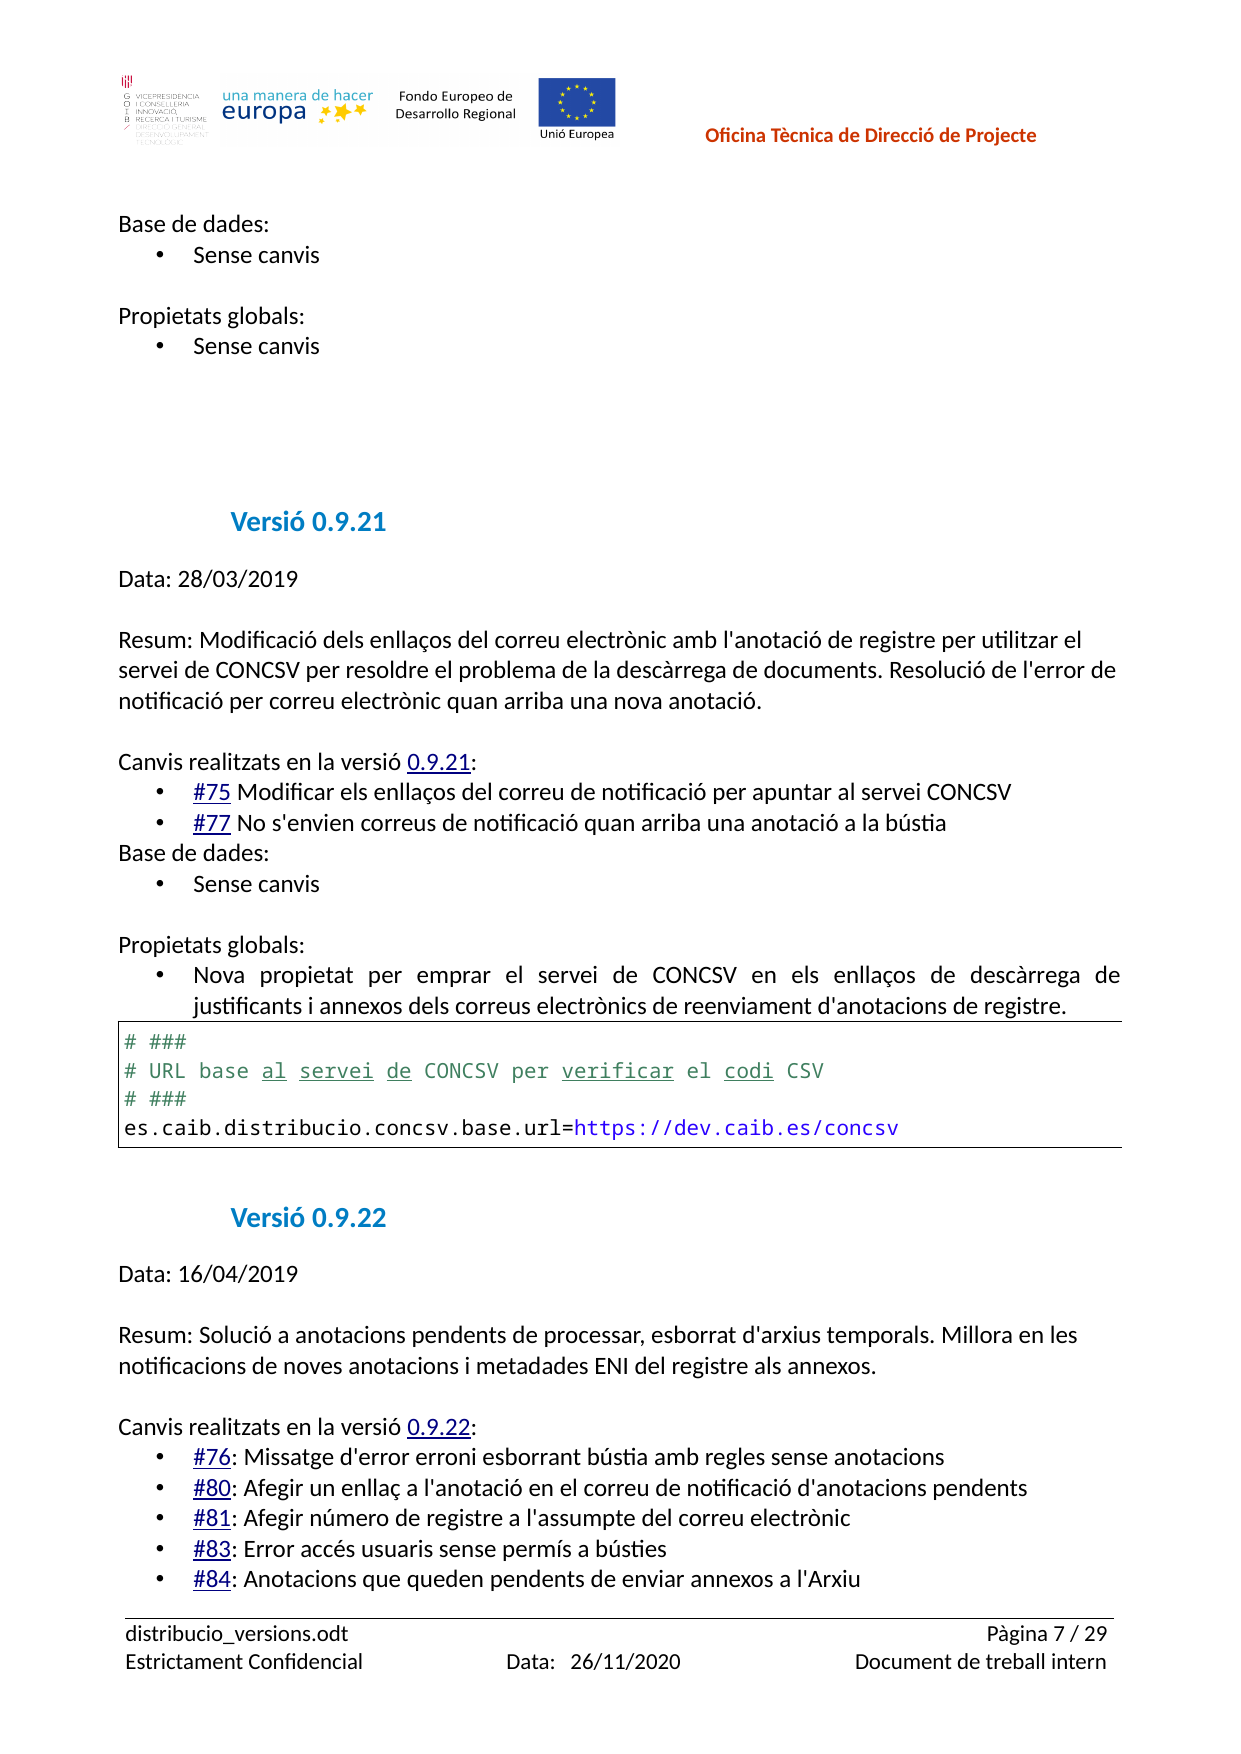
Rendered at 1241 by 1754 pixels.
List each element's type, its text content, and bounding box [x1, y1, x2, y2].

subtitle Versió 0.9.21 [153, 503, 1122, 539]
text Canvis realitzats en la versió 0.9.22: [118, 1411, 1122, 1441]
subtitle Versió 0.9.22 [153, 1199, 1122, 1235]
picture [219, 73, 621, 147]
text Propietats globals: [118, 929, 1122, 959]
list #81: Afegir número de registre a l'assumpte del correu electrònic [156, 1502, 1122, 1533]
text Resum: Solució a anotacions pendents de processar, esborrat d'arxius temporals. Millora en les notificacions de noves anotacions i metadades ENI del registre als annexos. [118, 1319, 1122, 1380]
text Data: 28/03/2019 [118, 563, 1122, 593]
text Base de dades: [118, 837, 1122, 868]
list #84: Anotacions que queden pendents de enviar annexos a l'Arxiu [156, 1563, 1122, 1594]
text Canvis realitzats en la versió 0.9.21: [118, 746, 1122, 776]
text Base de dades: [118, 208, 1122, 239]
table_header # ### # URL base al servei de CONCSV per verificar el codi CSV # ### es.caib.distribucio.concsv.base.url=https://dev.caib.es/concsv [119, 1022, 1122, 1147]
list #75 Modificar els enllaços del correu de notificació per apuntar al servei CONCSV [156, 776, 1122, 807]
text Resum: Modificació dels enllaços del correu electrònic amb l'anotació de registre per utilitzar el servei de CONCSV per resoldre el problema de la descàrrega de documents. Resolució de l'error de notificació per correu electrònic quan arriba una nova anotació. [118, 624, 1122, 715]
picture [118, 73, 213, 147]
list Sense canvis [156, 868, 1122, 898]
list Sense canvis [156, 239, 1122, 269]
list #76: Missatge d'error erroni esborrant bústia amb regles sense anotacions [156, 1441, 1122, 1472]
text Data: 16/04/2019 [118, 1258, 1122, 1289]
list Sense canvis [156, 330, 1122, 361]
list #80: Afegir un enllaç a l'anotació en el correu de notificació d'anotacions pendents [156, 1472, 1122, 1502]
text Propietats globals: [118, 300, 1122, 330]
list Nova propietat per emprar el servei de CONCSV en els enllaços de descàrrega de justificants i annexos dels correus electrònics de reenviament d'anotacions de registre. [156, 959, 1122, 1021]
list #83: Error accés usuaris sense permís a bústies [156, 1533, 1122, 1563]
list #77 No s'envien correus de notificació quan arriba una anotació a la bústia [156, 807, 1122, 837]
